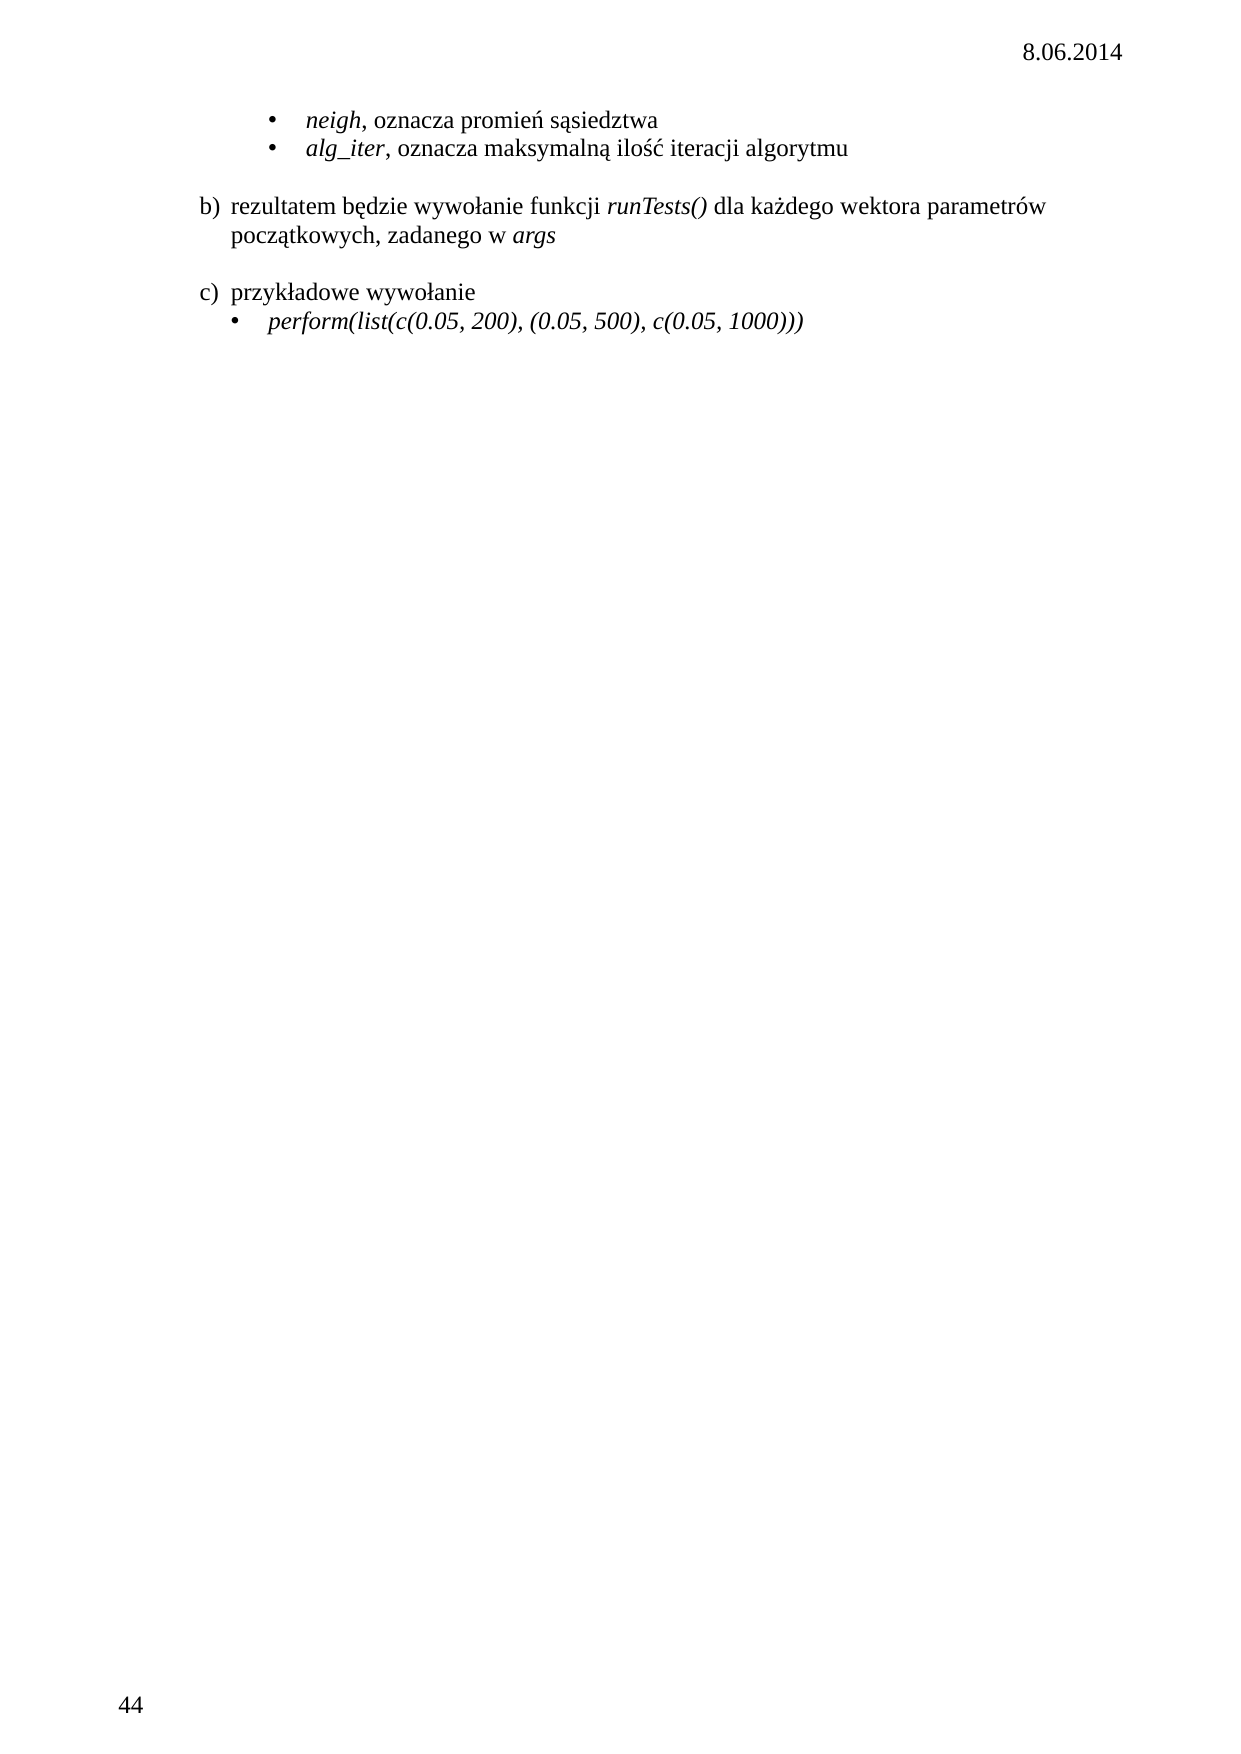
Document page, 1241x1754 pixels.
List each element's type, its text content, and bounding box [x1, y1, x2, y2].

list przykładowe wywołanie [193, 277, 1122, 306]
list neigh, oznacza promień sąsiedztwa [268, 105, 1122, 133]
list perform(list(c(0.05, 200), (0.05, 500), c(0.05, 1000))) [231, 306, 1122, 335]
list rezultatem będzie wywołanie funkcji runTests() dla każdego wektora parametrów początkowych, zadanego w args [193, 191, 1122, 248]
list alg_iter, oznacza maksymalną ilość iteracji algorytmu [268, 133, 1122, 162]
